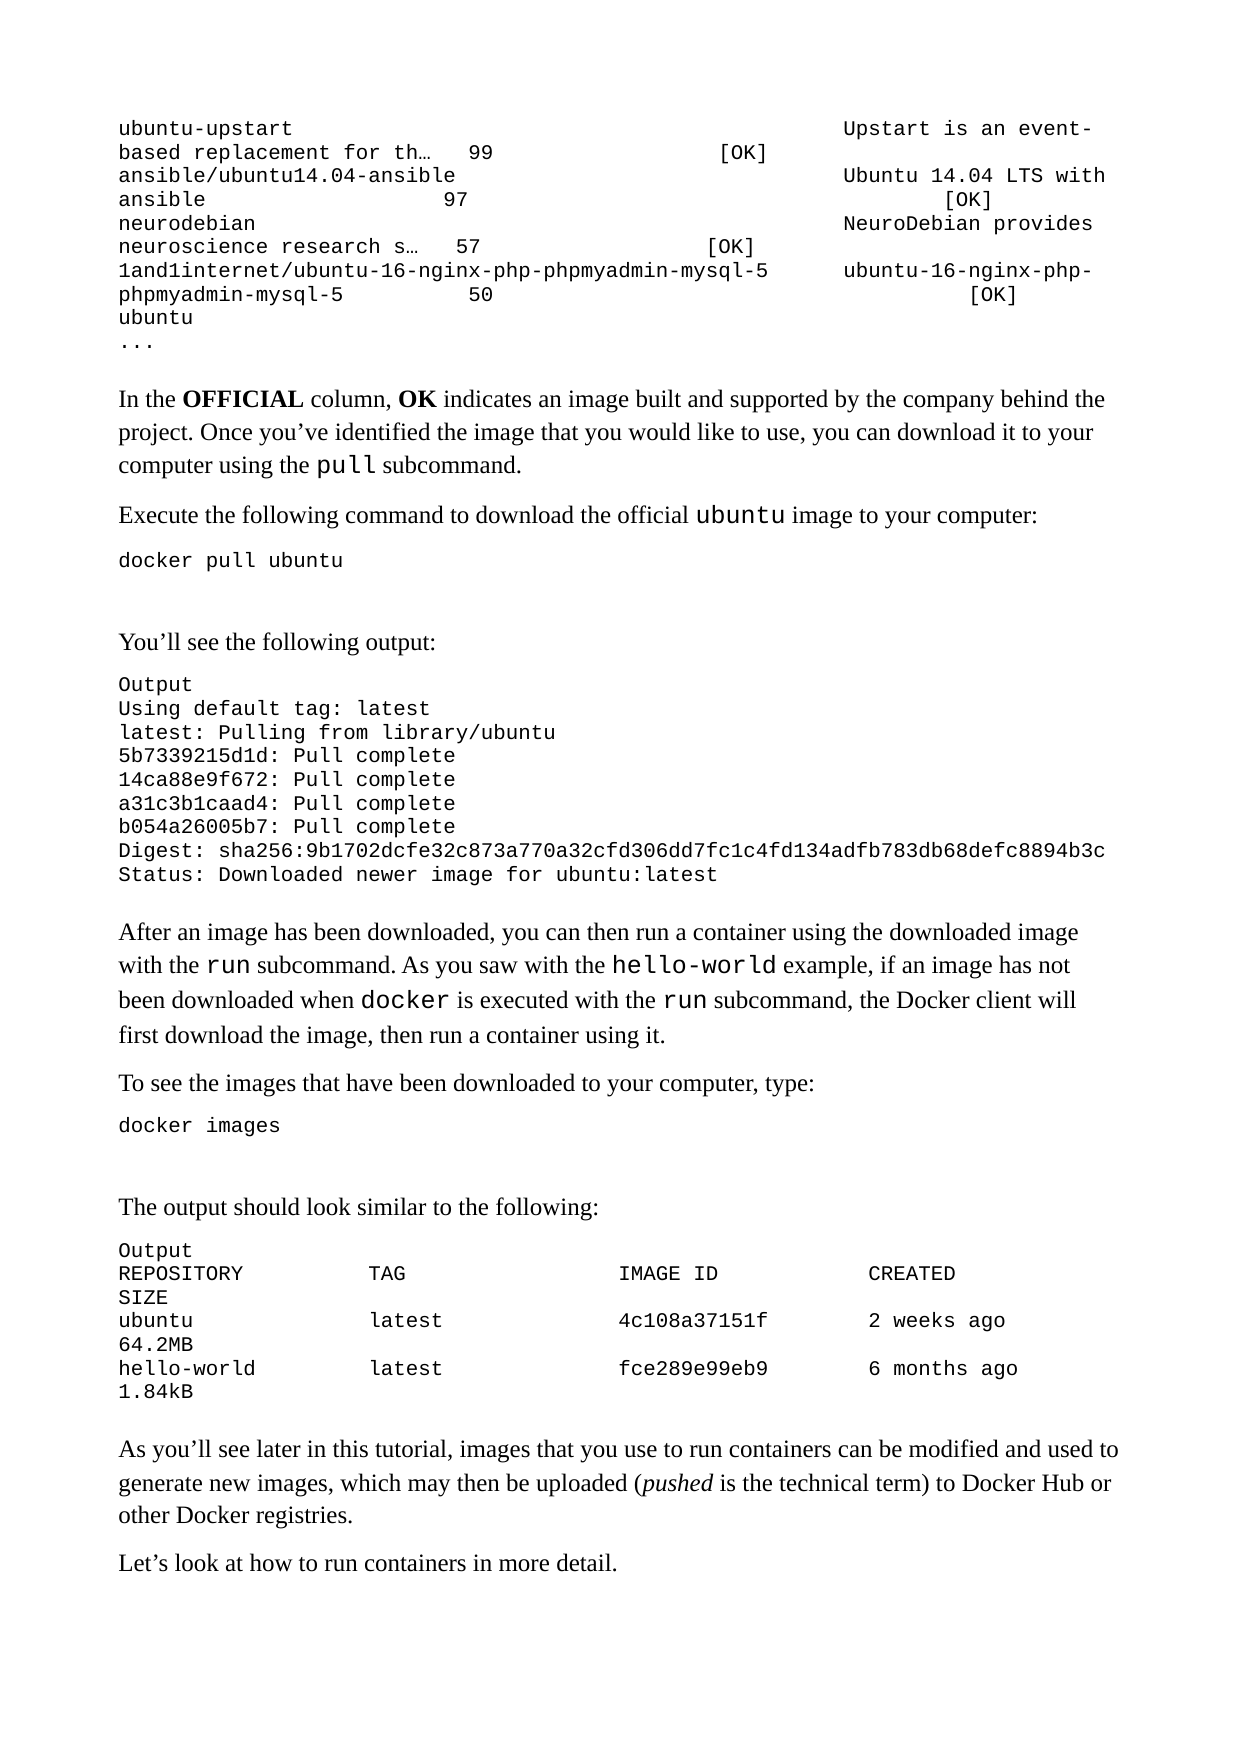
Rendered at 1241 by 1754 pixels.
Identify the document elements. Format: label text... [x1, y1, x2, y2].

text Execute the following command to download the official ubuntu image to your computer: [118, 500, 1122, 531]
text latest: Pulling from library/ubuntu [118, 722, 1122, 745]
text The output should look similar to the following: [118, 1192, 1122, 1221]
text 1and1internet/ubuntu-16-nginx-php-phpmyadmin-mysql-5 ubuntu-16-nginx-php-phpmyadmin-mysql-5 50 [OK] [118, 260, 1122, 307]
text After an image has been downloaded, you can then run a container using the downloaded image with the run subcommand. As you saw with the hello-world example, if an image has not been downloaded when docker is executed with the run subcommand, the Docker client will first download the image, then run a container using it. [118, 917, 1122, 1049]
text docker pull ubuntu [118, 550, 1122, 574]
text b054a26005b7: Pull complete [118, 816, 1122, 840]
text 14ca88e9f672: Pull complete [118, 769, 1122, 793]
text hello-world latest fce289e99eb9 6 months ago 1.84kB [118, 1358, 1122, 1405]
text Status: Downloaded newer image for ubuntu:latest [118, 864, 1122, 887]
text ubuntu-upstart Upstart is an event-based replacement for th… 99 [OK] [118, 118, 1122, 165]
text ubuntu latest 4c108a37151f 2 weeks ago 64.2MB [118, 1311, 1122, 1358]
text Let’s look at how to run containers in more detail. [118, 1548, 1122, 1577]
text Using default tag: latest [118, 698, 1122, 722]
text docker images [118, 1115, 1122, 1139]
text ubuntu [118, 307, 1122, 331]
text In the OFFICIAL column, OK indicates an image built and supported by the company behind the project. Once you’ve identified the image that you would like to use, you can download it to your computer using the pull subcommand. [118, 384, 1122, 481]
text Output [118, 674, 1122, 698]
text ... [118, 331, 1122, 354]
text neurodebian NeuroDebian provides neuroscience research s… 57 [OK] [118, 213, 1122, 260]
text 5b7339215d1d: Pull complete [118, 745, 1122, 769]
text Output [118, 1239, 1122, 1263]
text To see the images that have been downloaded to your computer, type: [118, 1068, 1122, 1096]
text a31c3b1caad4: Pull complete [118, 793, 1122, 816]
text REPOSITORY TAG IMAGE ID CREATED SIZE [118, 1263, 1122, 1311]
text As you’ll see later in this tutorial, images that you use to run containers can be modified and used to generate new images, which may then be uploaded (pushed is the technical term) to Docker Hub or other Docker registries. [118, 1434, 1122, 1529]
text ansible/ubuntu14.04-ansible Ubuntu 14.04 LTS with ansible 97 [OK] [118, 165, 1122, 213]
text You’ll see the following output: [118, 627, 1122, 656]
text Digest: sha256:9b1702dcfe32c873a770a32cfd306dd7fc1c4fd134adfb783db68defc8894b3c [118, 840, 1122, 864]
